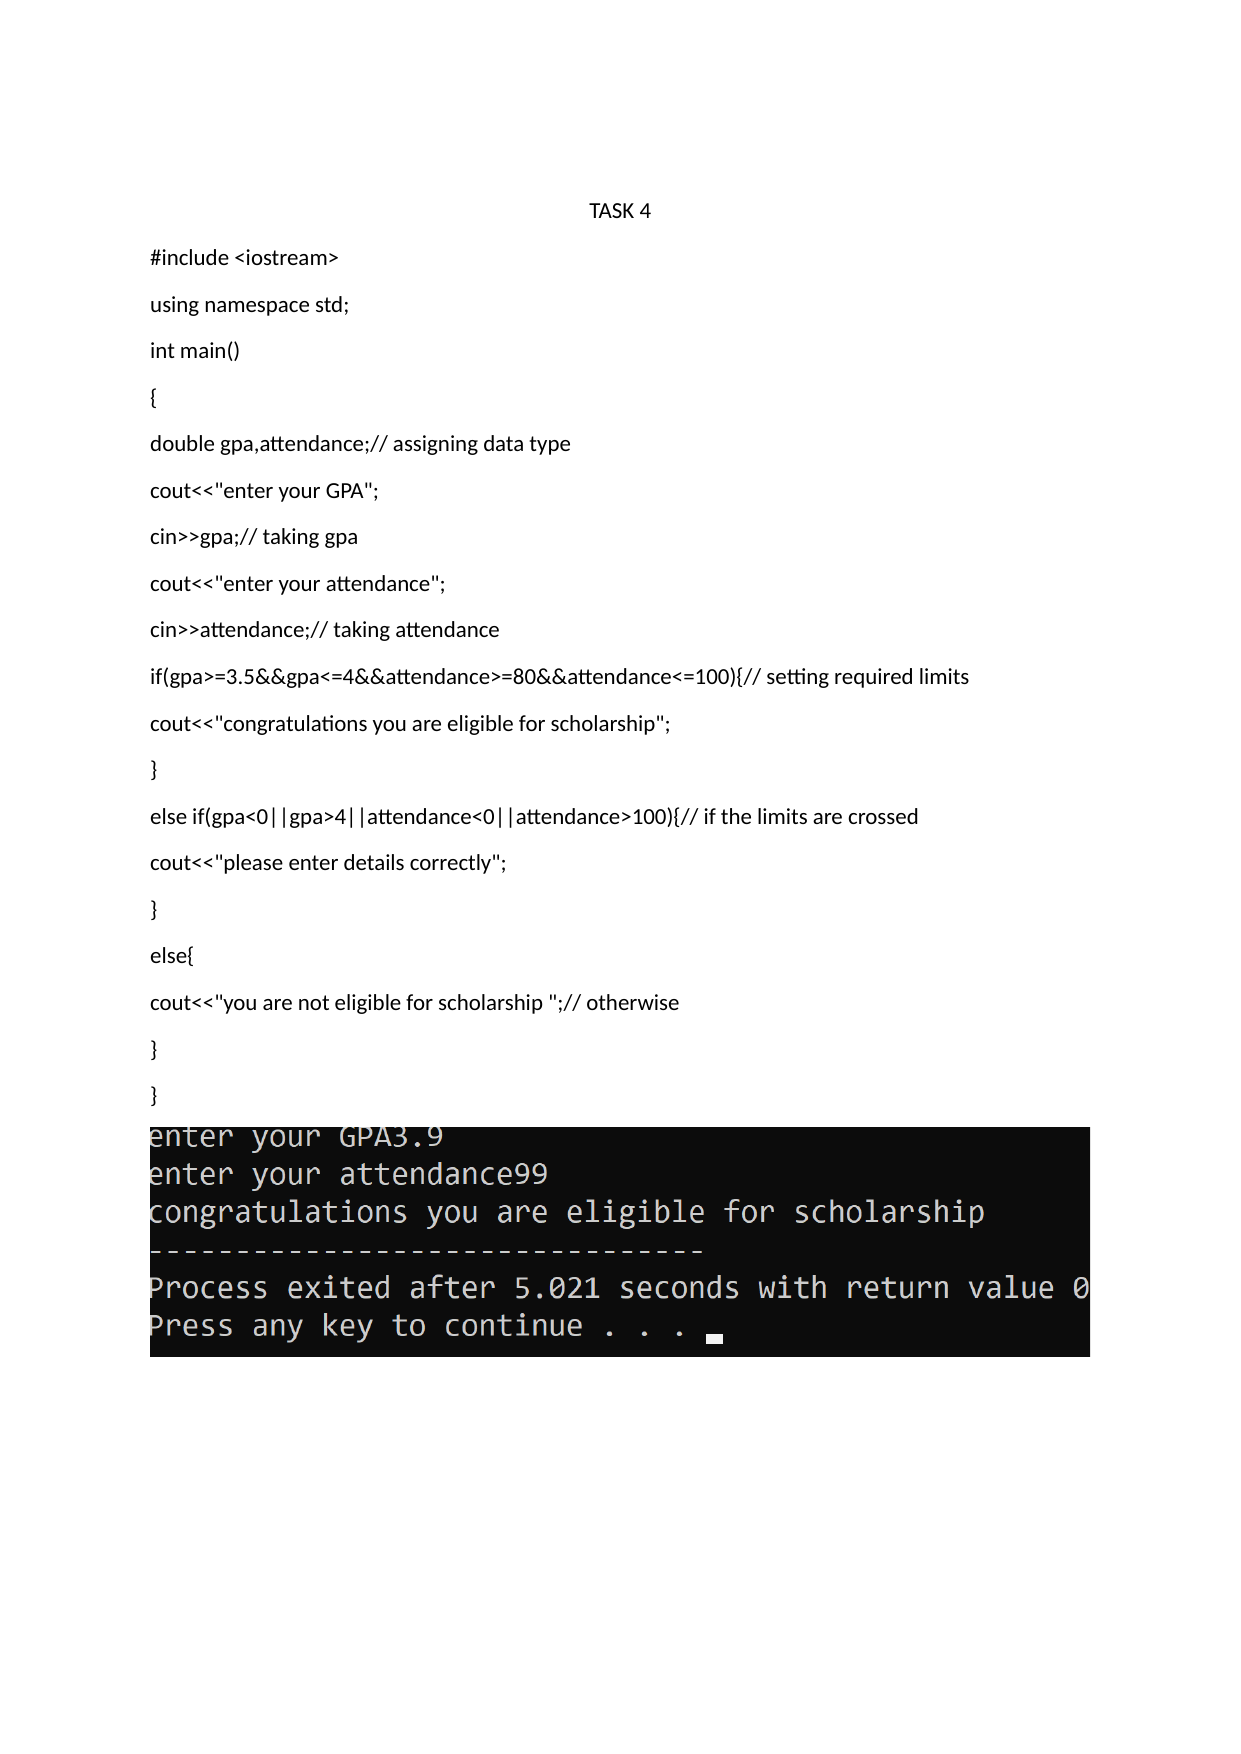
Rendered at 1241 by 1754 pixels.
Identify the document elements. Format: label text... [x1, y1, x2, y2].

text else{ [150, 942, 1090, 969]
text int main() [150, 336, 1090, 364]
text TASK 4 [150, 197, 1090, 224]
text double gpa,attendance;// assigning data type [150, 429, 1090, 457]
text cin>>gpa;// taking gpa [150, 522, 1090, 551]
text } [150, 1081, 1090, 1109]
text #include <iostream> [150, 243, 1090, 271]
text cout<<"please enter details correctly"; [150, 848, 1090, 876]
text } [150, 1035, 1090, 1063]
text } [150, 755, 1090, 783]
text } [150, 895, 1090, 923]
text if(gpa>=3.5&&gpa<=4&&attendance>=80&&attendance<=100){// setting required limits [150, 662, 1090, 690]
text cout<<"enter your GPA"; [150, 476, 1090, 504]
text cin>>attendance;// taking attendance [150, 616, 1090, 644]
text using namespace std; [150, 290, 1090, 318]
text cout<<"you are not eligible for scholarship ";// otherwise [150, 988, 1090, 1016]
text cout<<"enter your attendance"; [150, 569, 1090, 597]
text else if(gpa<0||gpa>4||attendance<0||attendance>100){// if the limits are crossed [150, 802, 1090, 830]
text { [150, 383, 1090, 411]
text cout<<"congratulations you are eligible for scholarship"; [150, 709, 1090, 737]
